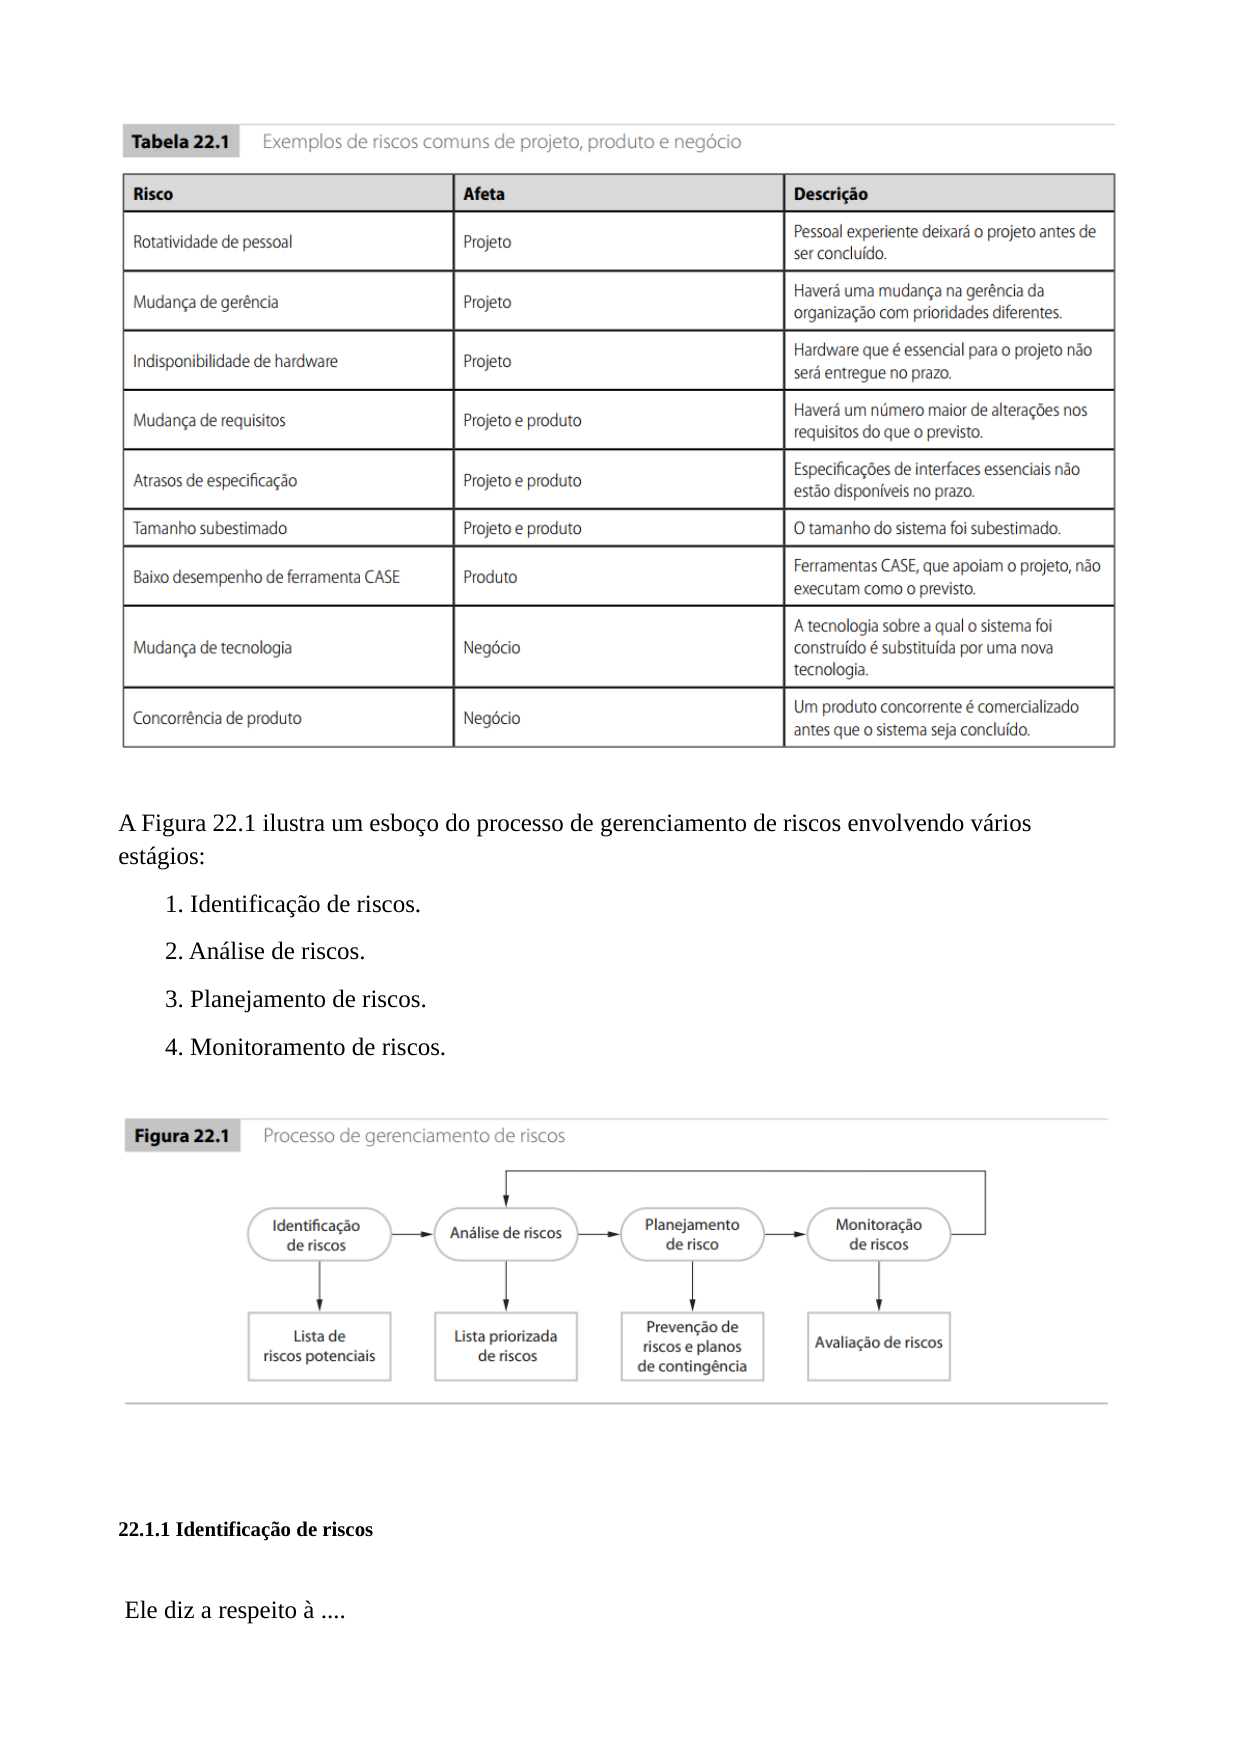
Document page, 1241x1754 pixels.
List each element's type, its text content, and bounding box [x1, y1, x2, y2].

picture [118, 118, 1123, 751]
text 1. Identificação de riscos. [165, 889, 1122, 918]
text Ele diz a respeito à .... [118, 1595, 1122, 1624]
text A Figura 22.1 ilustra um esboço do processo de gerenciamento de riscos envolvendo vários estágios: [118, 808, 1122, 870]
text 2. Análise de riscos. [165, 936, 1122, 965]
text 4. Monitoramento de riscos. [165, 1032, 1122, 1060]
picture [118, 1108, 1123, 1419]
text 3. Planejamento de riscos. [165, 984, 1122, 1013]
subtitle 22.1.1 Identificação de riscos [118, 1517, 1122, 1541]
